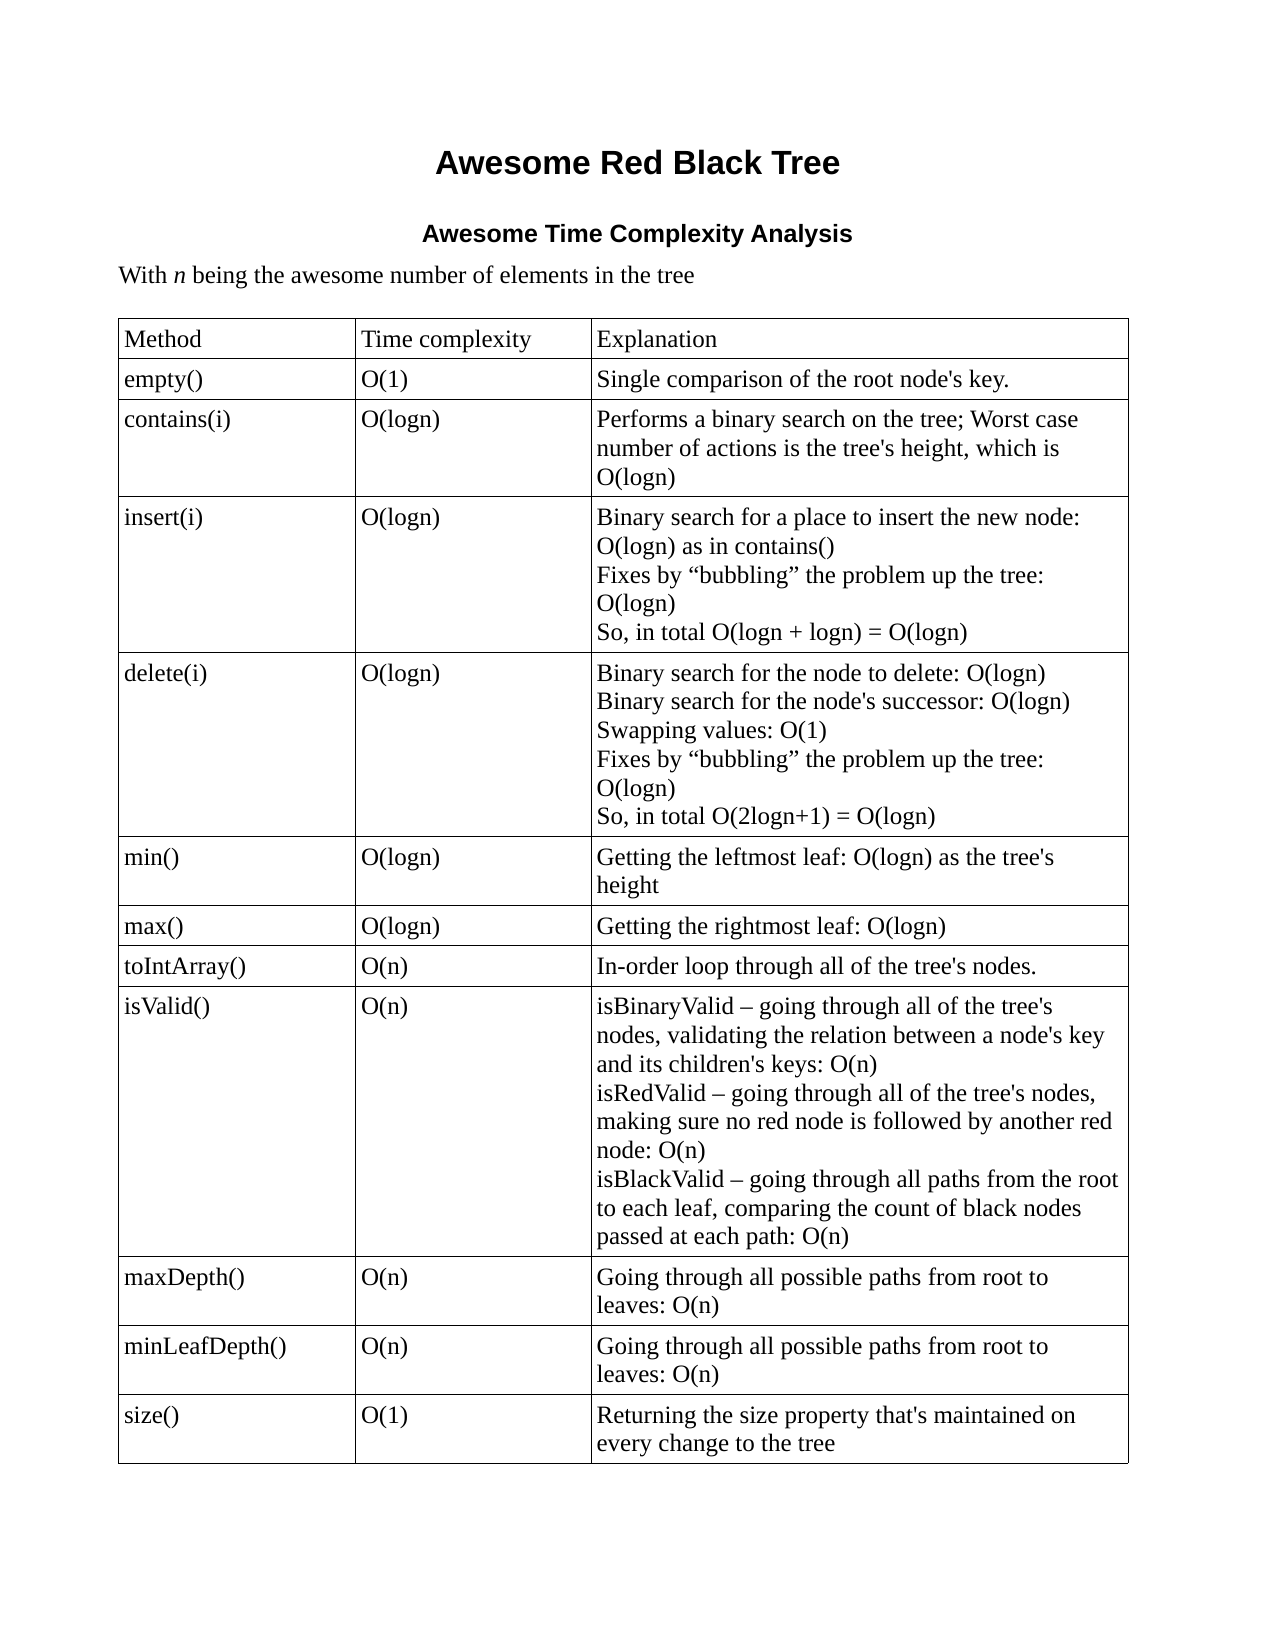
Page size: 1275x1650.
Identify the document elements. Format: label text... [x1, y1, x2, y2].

table_cell Getting the rightmost leaf: O(logn) [592, 906, 1128, 945]
table_cell O(1) [356, 1395, 591, 1463]
table_cell Binary search for a place to insert the new node: O(logn) as in contains() Fixes by “bubbling” the problem up the tree: O(logn) So, in total O(logn + logn) = O(logn) [592, 497, 1128, 652]
table_cell Getting the leftmost leaf: O(logn) as the tree's height [592, 837, 1128, 905]
table_cell Binary search for the node to delete: O(logn) Binary search for the node's successor: O(logn) Swapping values: O(1) Fixes by “bubbling” the problem up the tree: O(logn) So, in total O(2logn+1) = O(logn) [592, 653, 1128, 836]
table_cell O(logn) [356, 400, 591, 496]
table_cell O(logn) [356, 653, 591, 836]
table_cell Going through all possible paths from root to leaves: O(n) [592, 1257, 1128, 1325]
subtitle Awesome Red Black Tree [118, 143, 1157, 182]
table_cell O(n) [356, 987, 591, 1256]
table_cell maxDepth() [119, 1257, 355, 1325]
table_cell size() [119, 1395, 355, 1463]
table_cell isBinaryValid – going through all of the tree's nodes, validating the relation between a node's key and its children's keys: O(n) isRedValid – going through all of the tree's nodes, making sure no red node is followed by another red node: O(n) isBlackValid – going through all paths from the root to each leaf, comparing the count of black nodes passed at each path: O(n) [592, 987, 1128, 1256]
table_cell contains(i) [119, 400, 355, 496]
table_cell Returning the size property that's maintained on every change to the tree [592, 1395, 1128, 1463]
table_cell O(logn) [356, 906, 591, 945]
table_cell O(logn) [356, 837, 591, 905]
table_cell toIntArray() [119, 946, 355, 986]
table_header Time complexity [356, 319, 591, 358]
table_cell O(n) [356, 1326, 591, 1394]
table_cell In-order loop through all of the tree's nodes. [592, 946, 1128, 986]
table_cell minLeafDepth() [119, 1326, 355, 1394]
table_cell Performs a binary search on the tree; Worst case number of actions is the tree's height, which is O(logn) [592, 400, 1128, 496]
table_cell Single comparison of the root node's key. [592, 359, 1128, 399]
table_cell O(n) [356, 1257, 591, 1325]
text With n being the awesome number of elements in the tree [118, 261, 1157, 289]
table_header Explanation [592, 319, 1128, 358]
table_cell empty() [119, 359, 355, 399]
table_cell O(n) [356, 946, 591, 986]
table_cell min() [119, 837, 355, 905]
table_cell max() [119, 906, 355, 945]
table_cell Going through all possible paths from root to leaves: O(n) [592, 1326, 1128, 1394]
table_cell delete(i) [119, 653, 355, 836]
table_header Method [119, 319, 355, 358]
table_cell isValid() [119, 987, 355, 1256]
subtitle Awesome Time Complexity Analysis [118, 219, 1157, 248]
table_cell O(logn) [356, 497, 591, 652]
table_cell O(1) [356, 359, 591, 399]
table_cell insert(i) [119, 497, 355, 652]
